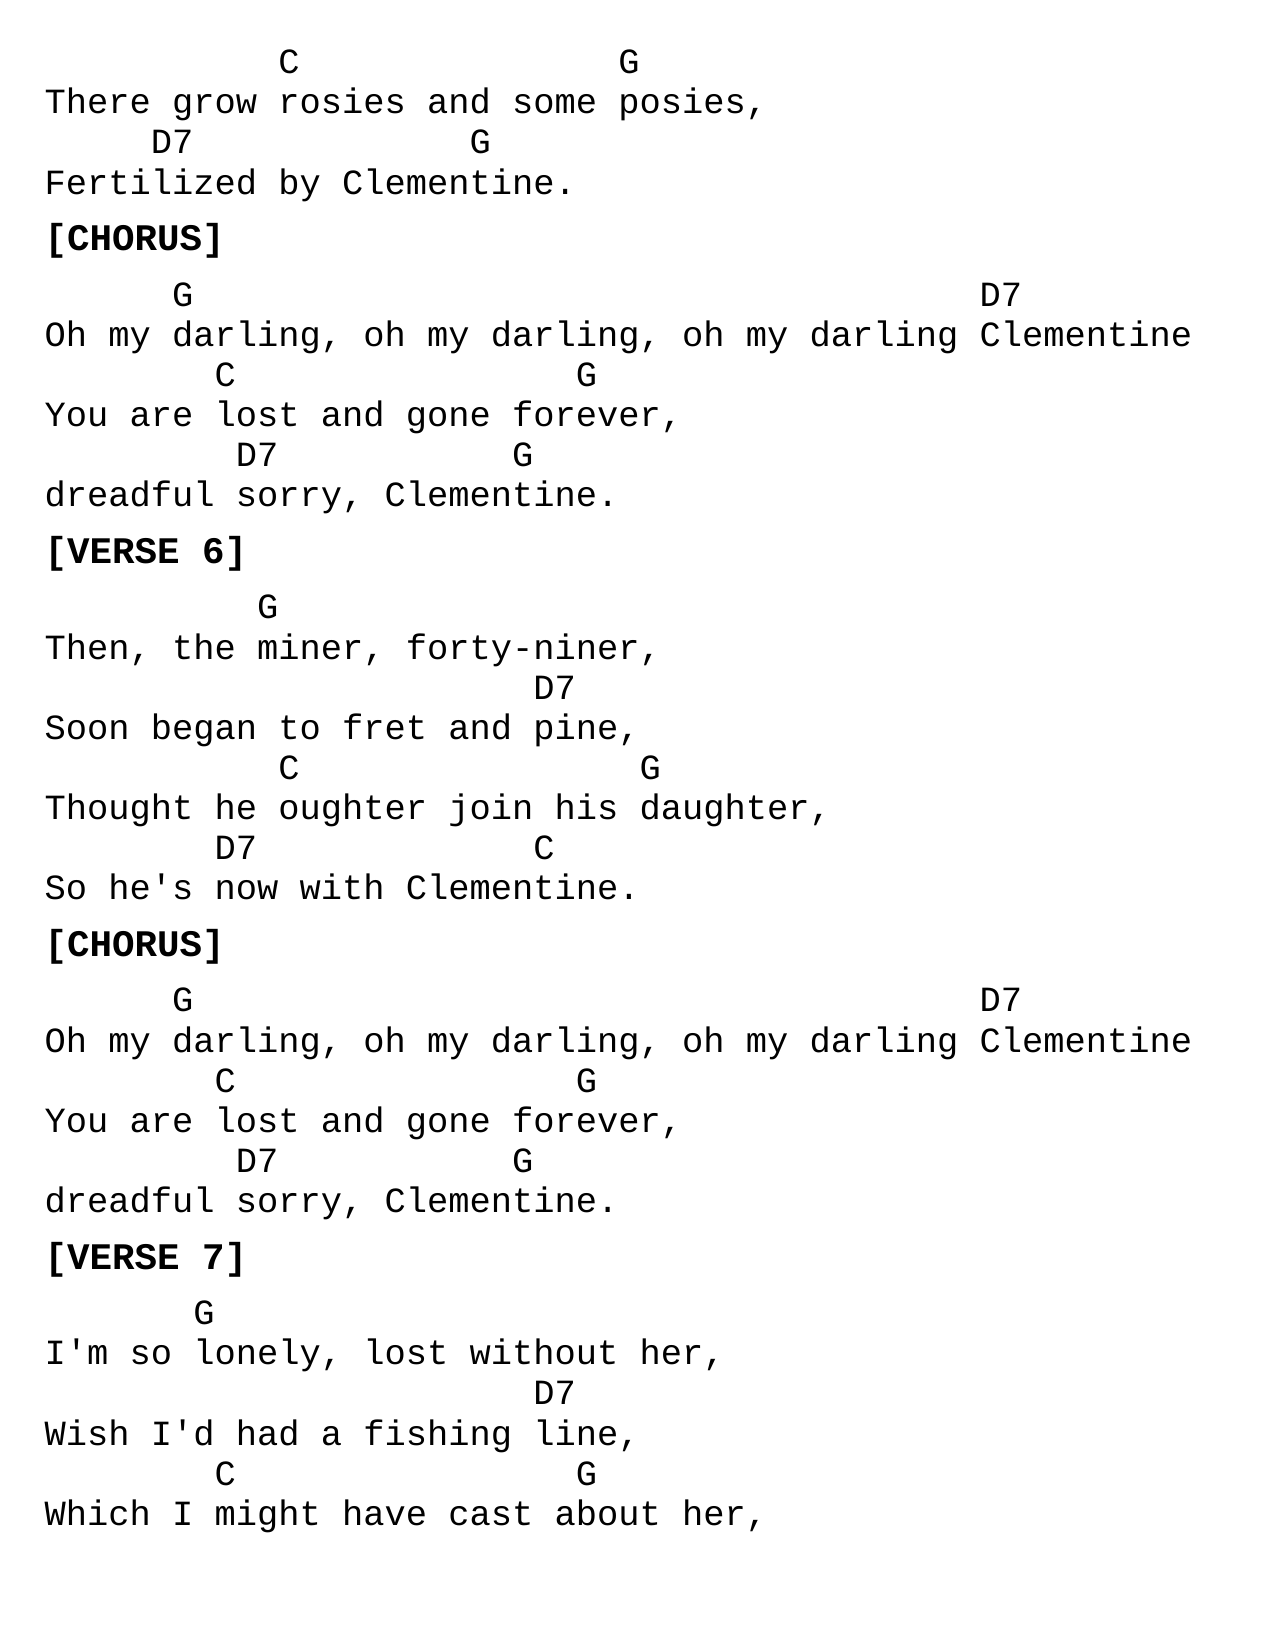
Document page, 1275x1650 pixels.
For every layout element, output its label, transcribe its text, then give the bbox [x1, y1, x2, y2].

text Wish I'd had a fishing line, [44, 1415, 1231, 1456]
text So he's now with Clementine. [44, 870, 1231, 910]
text I'm so lonely, lost without her, [44, 1335, 1231, 1375]
text D7 [44, 670, 1231, 710]
text Oh my darling, oh my darling, oh my darling Clementine [44, 317, 1231, 357]
text There grow rosies and some posies, [44, 84, 1231, 124]
text Oh my darling, oh my darling, oh my darling Clementine [44, 1022, 1231, 1063]
text Then, the miner, forty-niner, [44, 629, 1231, 670]
subtitle [CHORUS] [44, 925, 1231, 968]
text Soon began to fret and pine, [44, 710, 1231, 750]
text D7 G [44, 1143, 1231, 1183]
text C G [44, 1456, 1231, 1496]
text C G [44, 750, 1231, 790]
text You are lost and gone forever, [44, 397, 1231, 437]
text C G [44, 44, 1231, 84]
text You are lost and gone forever, [44, 1103, 1231, 1143]
text D7 G [44, 437, 1231, 477]
text dreadful sorry, Clementine. [44, 1183, 1231, 1223]
text C G [44, 1063, 1231, 1103]
text D7 G [44, 124, 1231, 164]
text G D7 [44, 982, 1231, 1022]
text G D7 [44, 277, 1231, 317]
subtitle [VERSE 7] [44, 1238, 1231, 1280]
subtitle [VERSE 6] [44, 532, 1231, 575]
text Thought he oughter join his daughter, [44, 790, 1231, 830]
text D7 [44, 1375, 1231, 1415]
text G [44, 1295, 1231, 1335]
text D7 C [44, 830, 1231, 870]
text C G [44, 357, 1231, 397]
text dreadful sorry, Clementine. [44, 477, 1231, 517]
text Fertilized by Clementine. [44, 164, 1231, 205]
text Which I might have cast about her, [44, 1496, 1231, 1536]
text G [44, 589, 1231, 629]
subtitle [CHORUS] [44, 219, 1231, 262]
